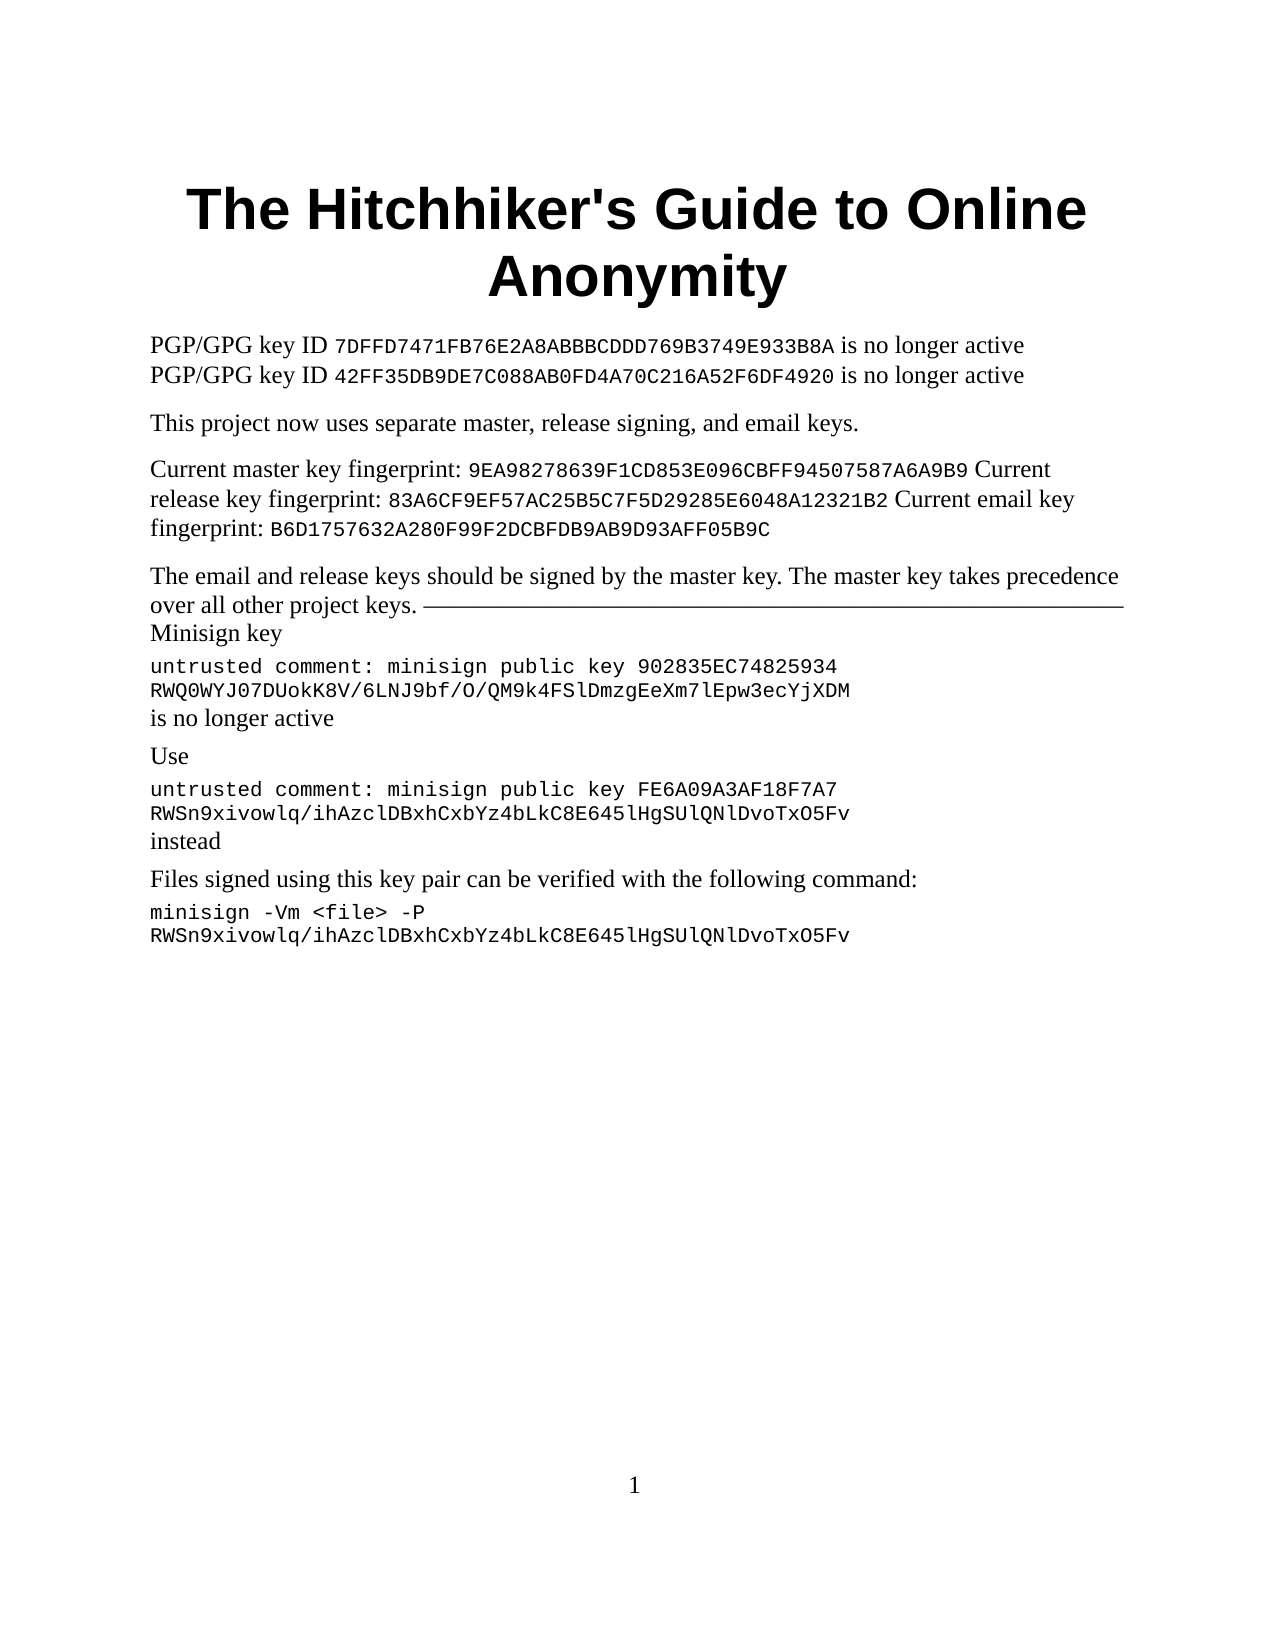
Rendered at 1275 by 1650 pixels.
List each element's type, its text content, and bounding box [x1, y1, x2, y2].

text PGP/GPG key ID 7DFFD7471FB76E2A8ABBBCDDD769B3749E933B8A is no longer active PGP/GPG key ID 42FF35DB9DE7C088AB0FD4A70C216A52F6DF4920 is no longer active [150, 331, 1125, 390]
text is no longer active [150, 703, 1125, 732]
text This project now uses separate master, release signing, and email keys. [150, 408, 1125, 436]
text Files signed using this key pair can be verified with the following command: [150, 864, 1125, 893]
text minisign -Vm <file> -P RWSn9xivowlq/ihAzclDBxhCxbYz4bLkC8E645lHgSUlQNlDvoTxO5Fv [150, 902, 1125, 949]
text The email and release keys should be signed by the master key. The master key takes precedence over all other project keys. ———————————————————————————— Minisign key [150, 561, 1125, 647]
text RWSn9xivowlq/ihAzclDBxhCxbYz4bLkC8E645lHgSUlQNlDvoTxO5Fv [150, 803, 1125, 826]
text Use [150, 741, 1125, 770]
text untrusted comment: minisign public key FE6A09A3AF18F7A7 [150, 779, 1125, 803]
title The Hitchhiker's Guide to Online Anonymity [150, 175, 1125, 309]
text RWQ0WYJ07DUokK8V/6LNJ9bf/O/QM9k4FSlDmzgEeXm7lEpw3ecYjXDM [150, 680, 1125, 703]
text Current master key fingerprint: 9EA98278639F1CD853E096CBFF94507587A6A9B9 Current release key fingerprint: 83A6CF9EF57AC25B5C7F5D29285E6048A12321B2 Current email key fingerprint: B6D1757632A280F99F2DCBFDB9AB9D93AFF05B9C [150, 454, 1125, 543]
text instead [150, 826, 1125, 855]
text untrusted comment: minisign public key 902835EC74825934 [150, 656, 1125, 680]
